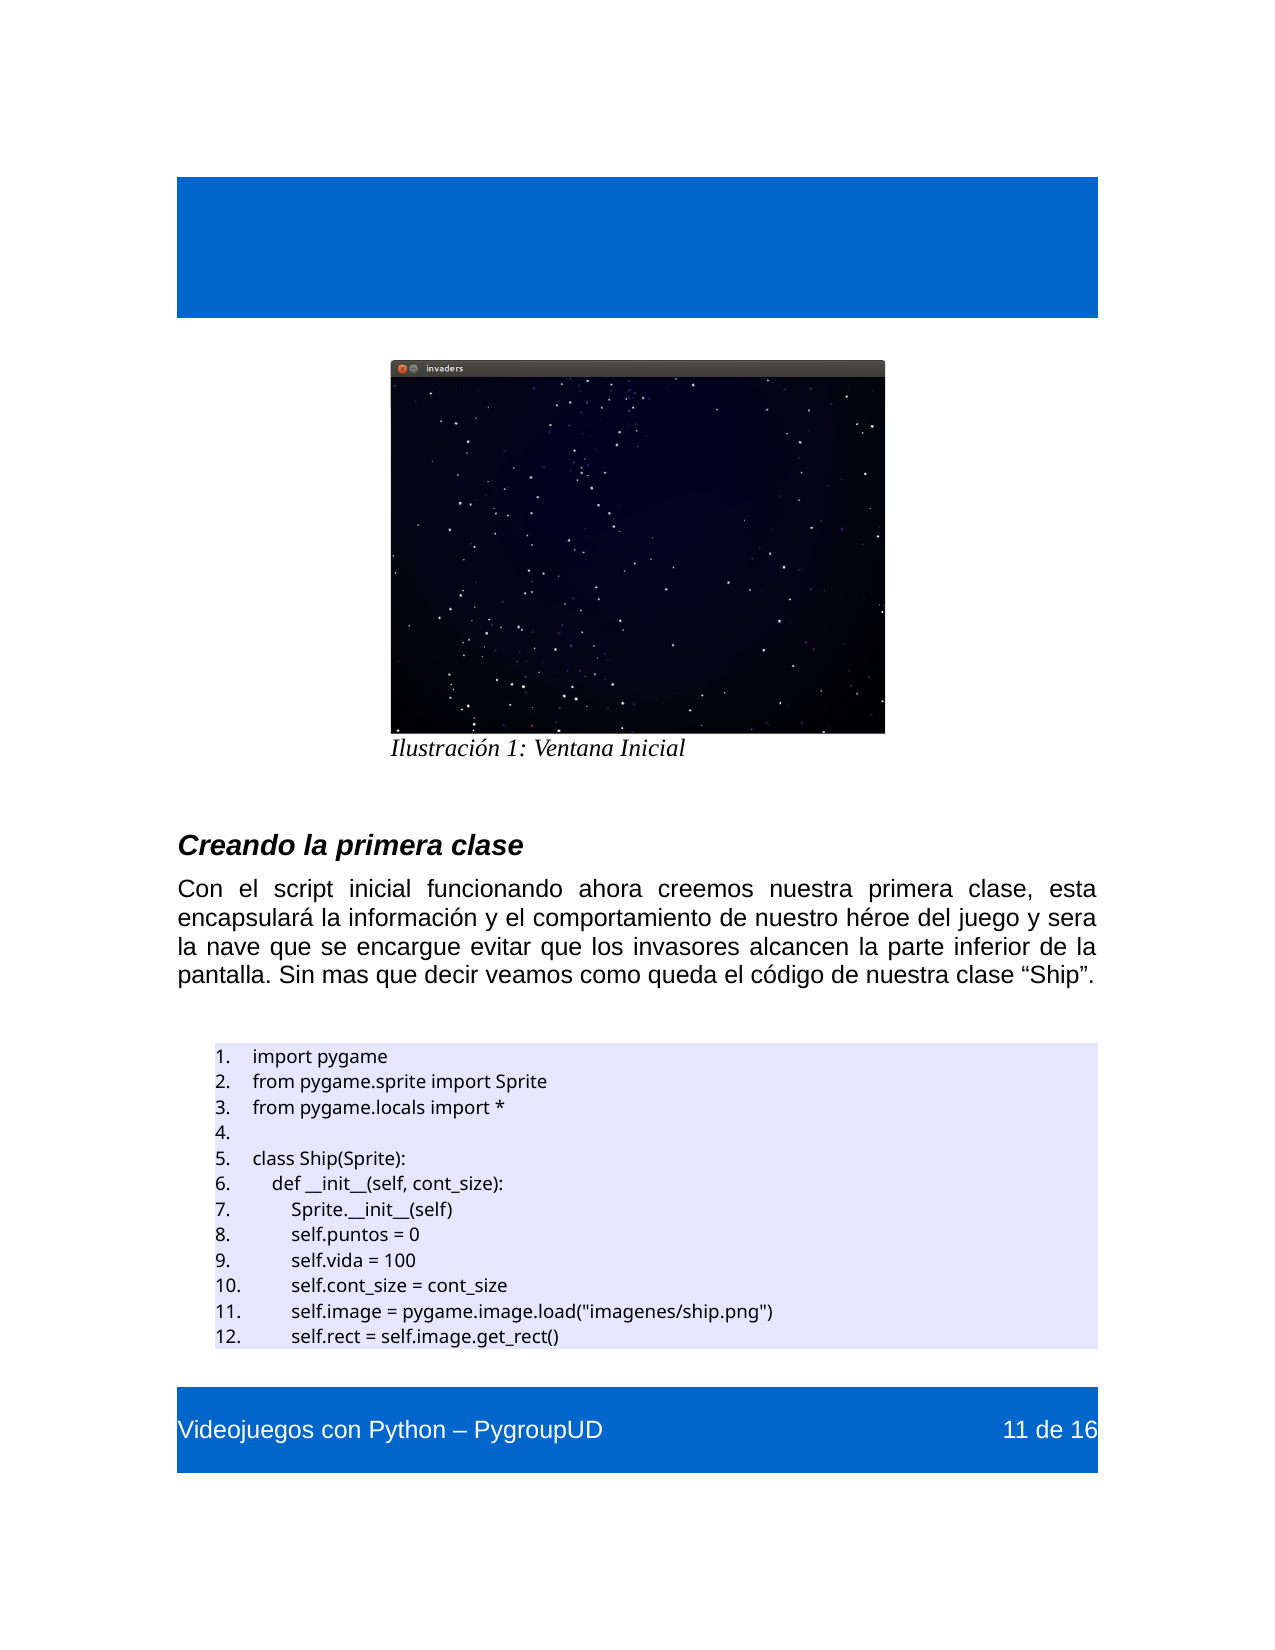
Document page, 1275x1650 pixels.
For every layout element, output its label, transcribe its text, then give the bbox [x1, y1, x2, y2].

picture [390, 360, 886, 734]
list self.image = pygame.image.load("imagenes/ship.png") [215, 1298, 1098, 1324]
list from pygame.sprite import Sprite [215, 1068, 1098, 1094]
list class Ship(Sprite): [215, 1145, 1098, 1171]
subtitle Creando la primera clase [177, 828, 1098, 862]
list self.puntos = 0 [215, 1222, 1098, 1247]
text Con el script inicial funcionando ahora creemos nuestra primera clase, esta encapsulará la información y el comportamiento de nuestro héroe del juego y sera la nave que se encargue evitar que los invasores alcancen la parte inferior de la pantalla. Sin mas que decir veamos como queda el código de nuestra clase “Ship”. [177, 874, 1098, 989]
list self.cont_size = cont_size [215, 1273, 1098, 1298]
list import pygame [215, 1043, 1098, 1068]
list self.rect = self.image.get_rect() [215, 1324, 1098, 1349]
list from pygame.locals import * [215, 1094, 1098, 1119]
text Ilustración 1: Ventana Inicial [390, 734, 885, 762]
list Sprite.__init__(self) [215, 1196, 1098, 1222]
list def __init__(self, cont_size): [215, 1171, 1098, 1196]
list self.vida = 100 [215, 1247, 1098, 1273]
